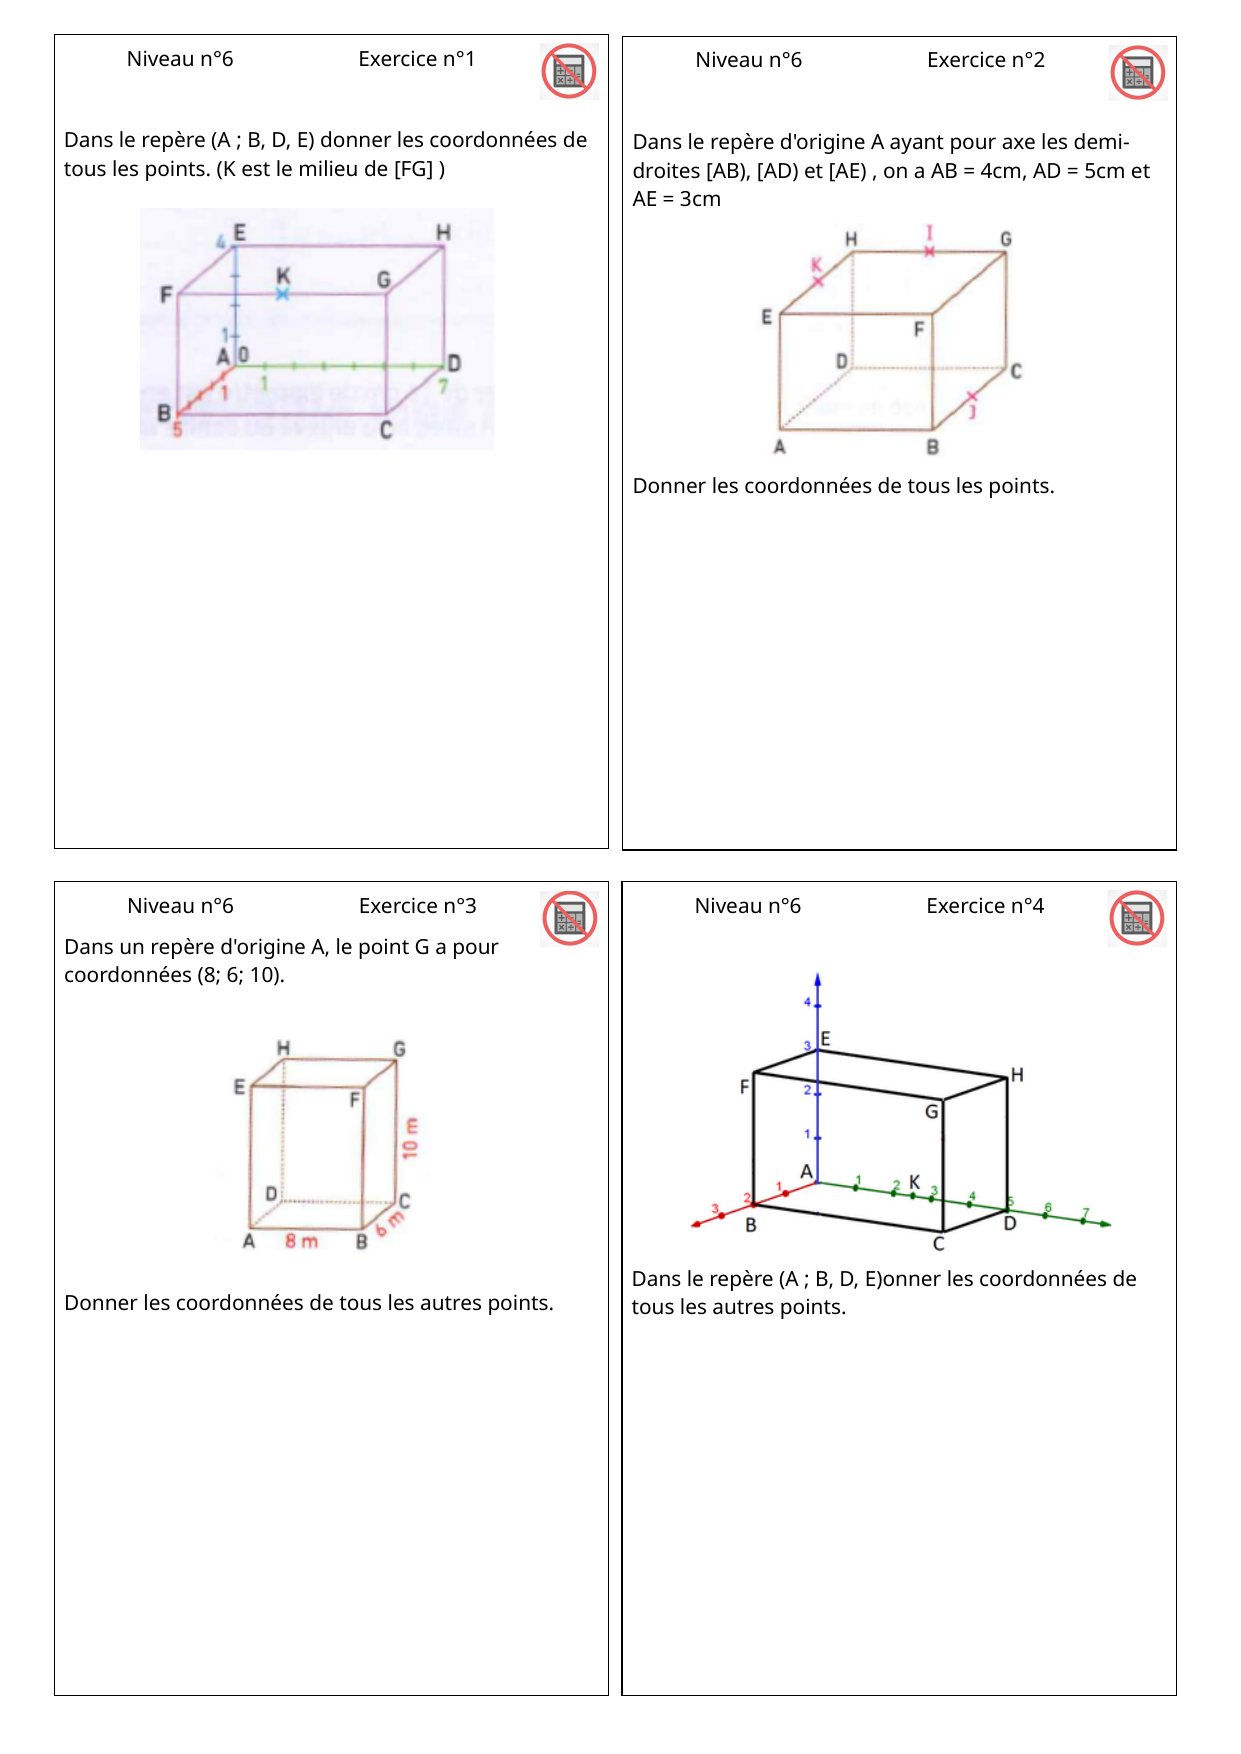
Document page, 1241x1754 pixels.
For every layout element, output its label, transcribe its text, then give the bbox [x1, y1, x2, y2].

picture [195, 1013, 440, 1267]
picture [1108, 45, 1168, 101]
text Dans un repère d'origine A, le point G a pour coordonnées (8; 6; 10). [64, 932, 599, 989]
picture [539, 43, 599, 100]
picture [756, 223, 1035, 460]
text Donner les coordonnées de tous les points. [632, 471, 1167, 499]
text Niveau n°6 Exercice n°4 [631, 891, 1107, 919]
text Dans le repère (A ; B, D, E)onner les coordonnées de tous les autres points. [631, 973, 1167, 1321]
picture [140, 208, 495, 450]
picture [1107, 890, 1167, 947]
text Niveau n°6 Exercice n°3 [64, 891, 540, 919]
text Niveau n°6 Exercice n°2 [632, 46, 1108, 74]
text Dans le repère d'origine A ayant pour axe les demi-droites [AB), [AD) et [AE) , on a AB = 4cm, AD = 5cm et AE = 3cm [632, 127, 1167, 213]
picture [686, 968, 1112, 1264]
picture [540, 891, 600, 947]
text Dans le repère (A ; B, D, E) donner les coordonnées de tous les points. (K est le milieu de [FG] ) [63, 126, 599, 182]
text Niveau n°6 Exercice n°1 [63, 44, 539, 72]
text Donner les coordonnées de tous les autres points. [64, 1288, 599, 1316]
